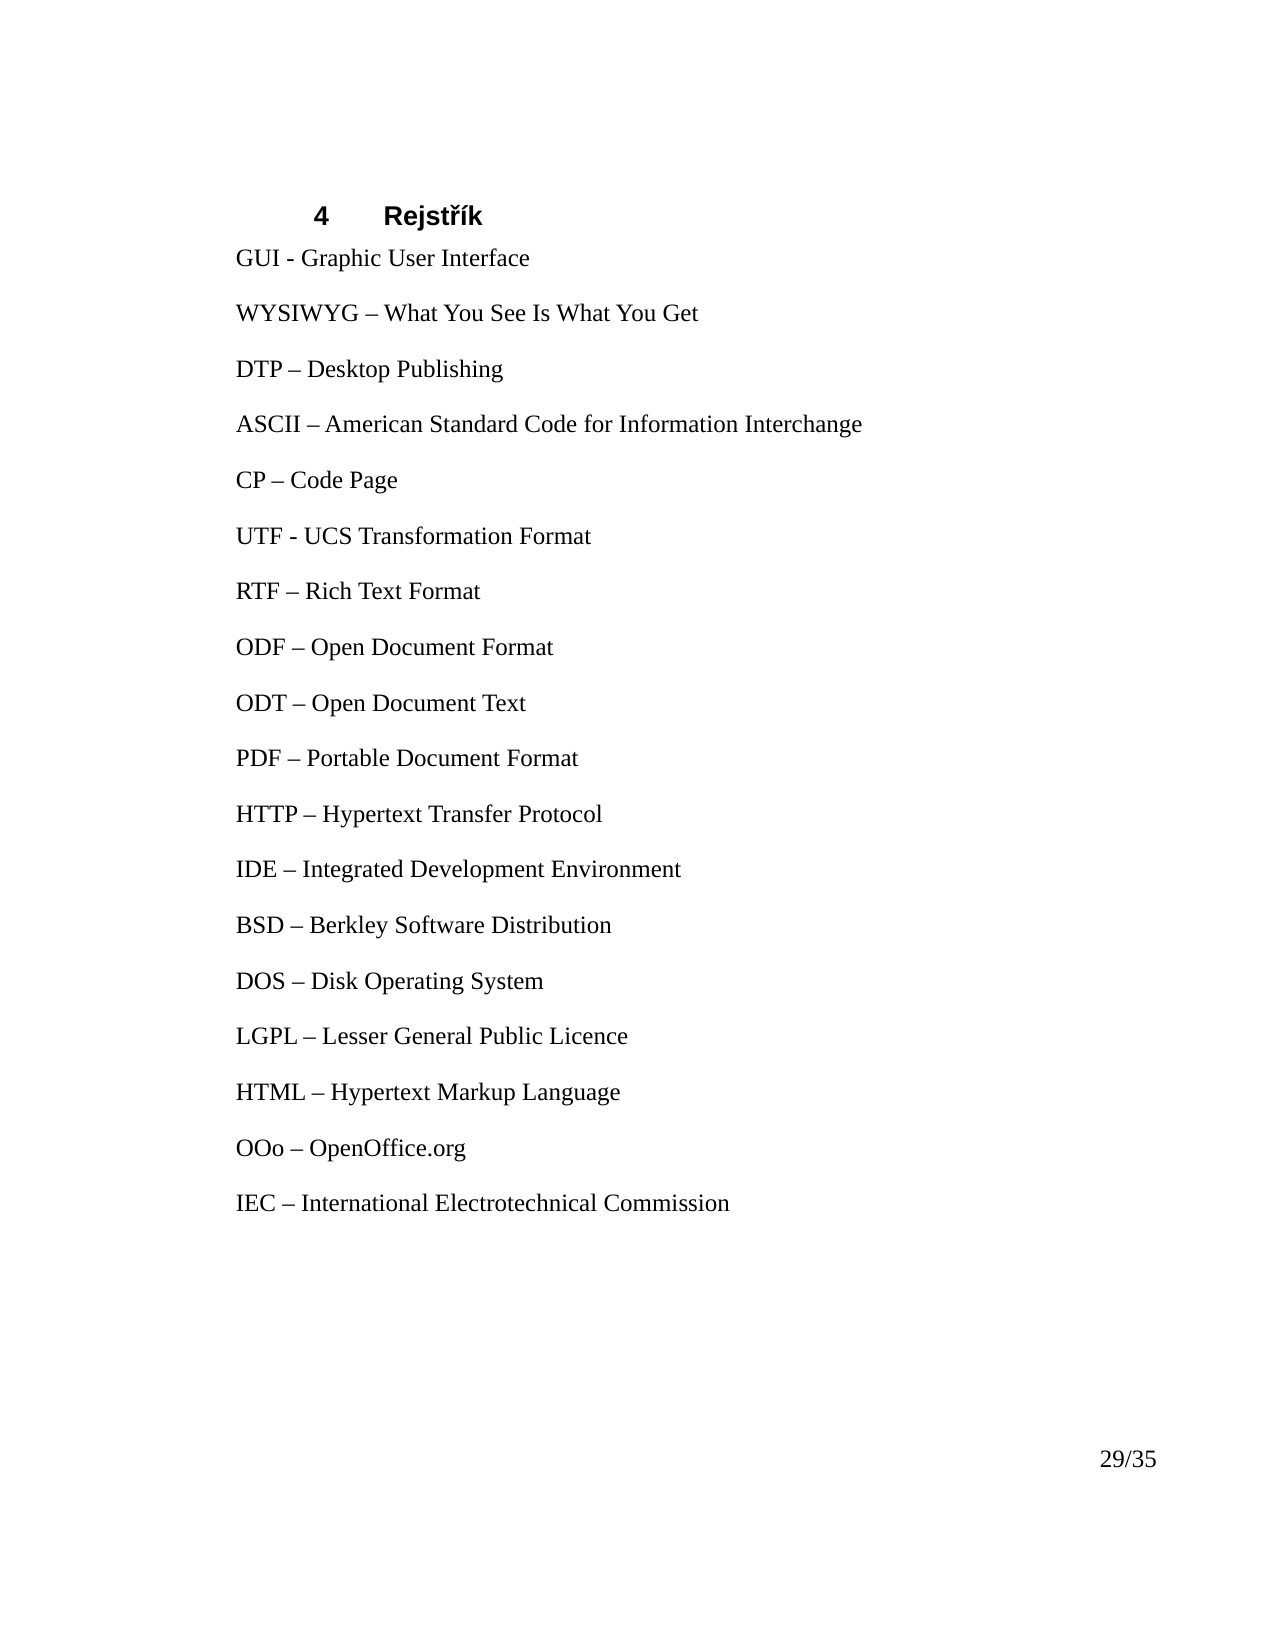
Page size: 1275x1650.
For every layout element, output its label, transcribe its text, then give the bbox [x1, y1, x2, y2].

text IEC – International Electrotechnical Commission [236, 1188, 1156, 1217]
text HTML – Hypertext Markup Language [236, 1077, 1156, 1106]
text WYSIWYG – What You See Is What You Get [236, 298, 1156, 327]
text BSD – Berkley Software Distribution [236, 910, 1156, 939]
text ASCII – American Standard Code for Information Interchange [236, 409, 1156, 438]
text PDF – Portable Document Format [236, 743, 1156, 772]
text IDE – Integrated Development Environment [236, 854, 1156, 883]
text DTP – Desktop Publishing [236, 354, 1156, 383]
text HTTP – Hypertext Transfer Protocol [236, 799, 1156, 828]
subtitle Rejstřík [306, 199, 1156, 231]
text ODF – Open Document Format [236, 632, 1156, 661]
text RTF – Rich Text Format [236, 576, 1156, 605]
text UTF - UCS Transformation Format [236, 521, 1156, 549]
text GUI - Graphic User Interface [236, 243, 1156, 271]
text DOS – Disk Operating System [236, 966, 1156, 994]
text ODT – Open Document Text [236, 688, 1156, 716]
text OOo – OpenOffice.org [236, 1133, 1156, 1161]
text CP – Code Page [236, 465, 1156, 494]
text LGPL – Lesser General Public Licence [236, 1021, 1156, 1050]
